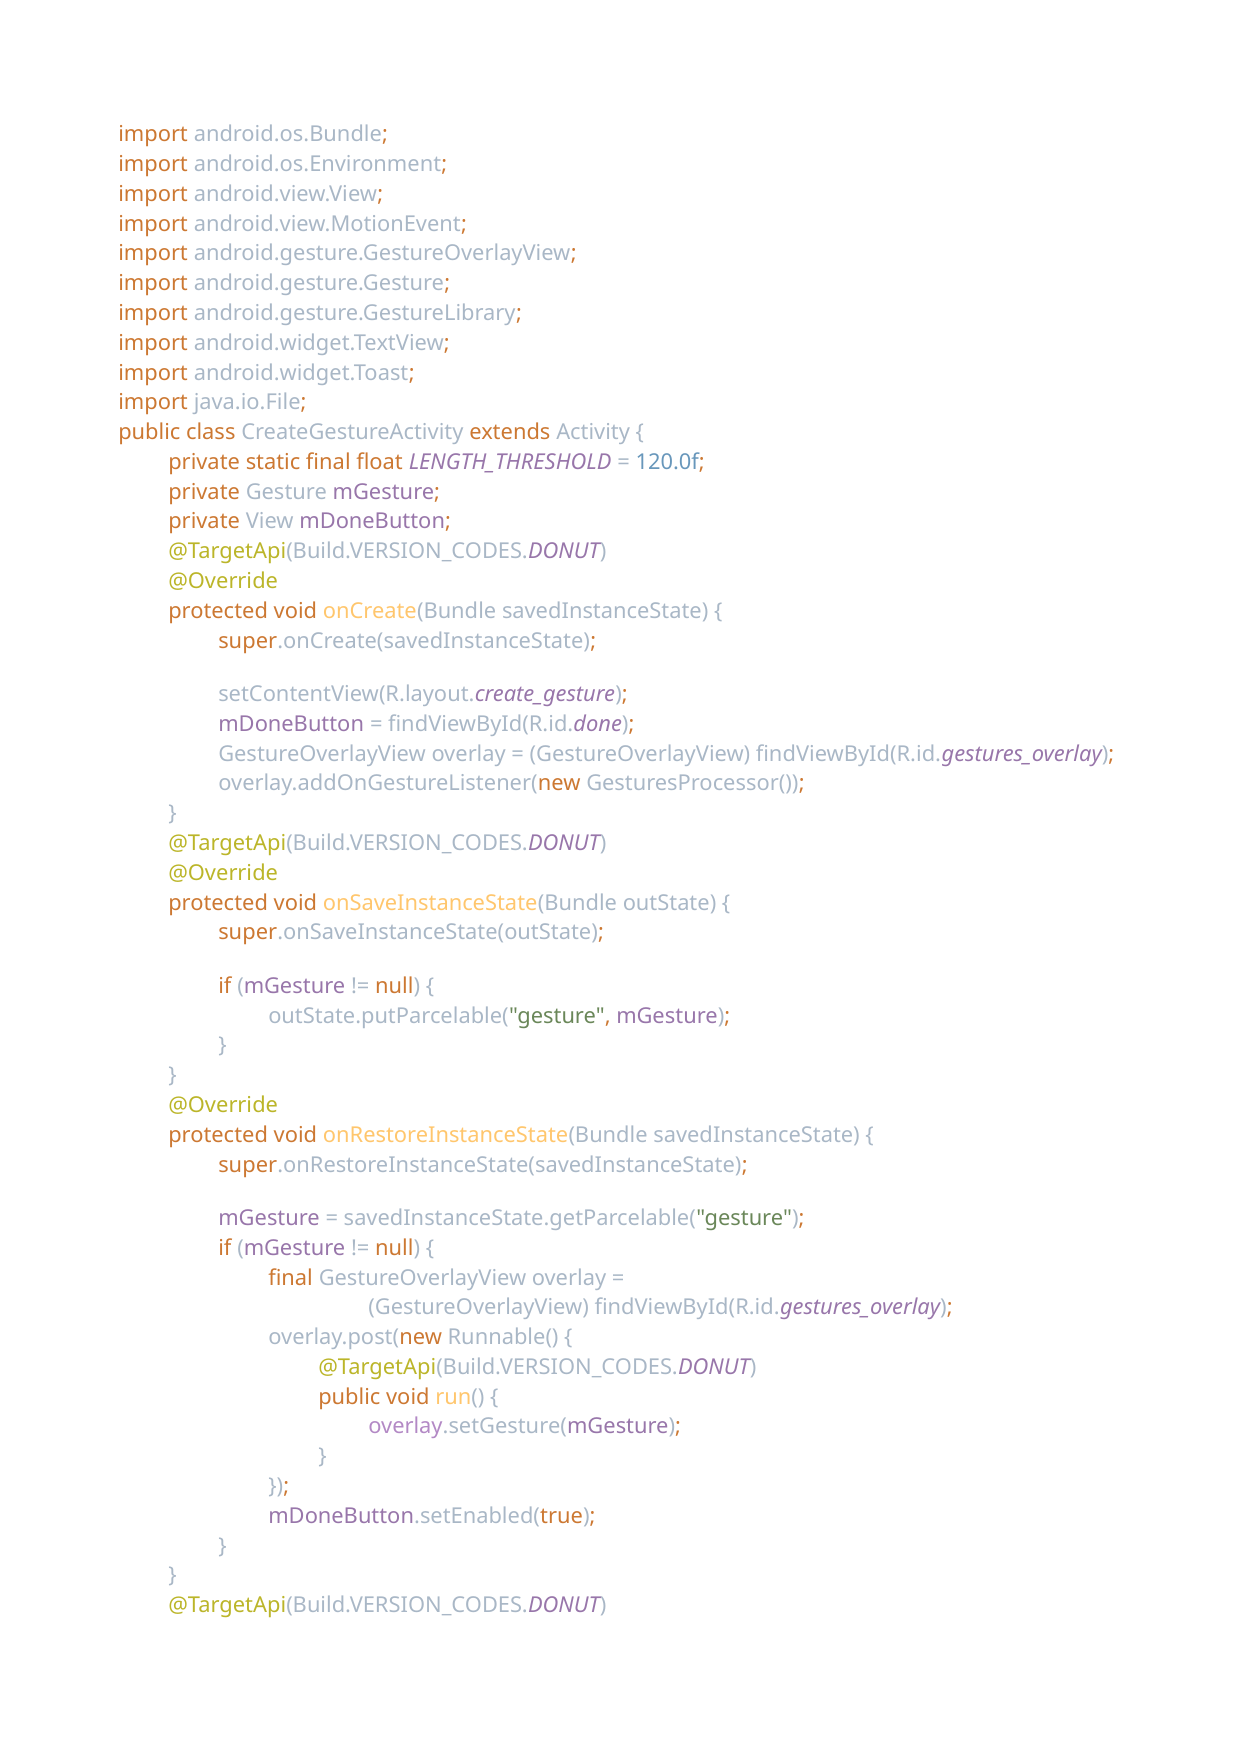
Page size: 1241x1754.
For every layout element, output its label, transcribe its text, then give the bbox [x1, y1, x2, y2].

text if (mGesture != null) { [118, 1232, 1122, 1262]
text super.onCreate(savedInstanceState); [118, 624, 1122, 654]
text } [118, 1559, 1122, 1589]
text public class CreateGestureActivity extends Activity { [118, 416, 1122, 446]
text overlay.post(new Runnable() { [118, 1321, 1122, 1351]
text } [118, 1440, 1122, 1470]
text GestureOverlayView overlay = (GestureOverlayView) findViewById(R.id.gestures_overlay); [118, 738, 1122, 767]
text import android.view.MotionEvent; [118, 207, 1122, 237]
text } [118, 1059, 1122, 1089]
text import android.view.View; [118, 178, 1122, 207]
text super.onRestoreInstanceState(savedInstanceState); [118, 1148, 1122, 1178]
text outState.putParcelable("gesture", mGesture); [118, 999, 1122, 1029]
text @TargetApi(Build.VERSION_CODES.DONUT) [118, 535, 1122, 565]
text import android.gesture.GestureOverlayView; [118, 237, 1122, 267]
text @Override [118, 1089, 1122, 1119]
text private View mDoneButton; [118, 505, 1122, 535]
text mDoneButton = findViewById(R.id.done); [118, 708, 1122, 738]
text protected void onRestoreInstanceState(Bundle savedInstanceState) { [118, 1119, 1122, 1148]
text import android.gesture.Gesture; [118, 267, 1122, 297]
text import java.io.File; [118, 386, 1122, 416]
text protected void onSaveInstanceState(Bundle outState) { [118, 887, 1122, 916]
text @Override [118, 565, 1122, 595]
text @TargetApi(Build.VERSION_CODES.DONUT) [118, 1589, 1122, 1619]
text mGesture = savedInstanceState.getParcelable("gesture"); [118, 1202, 1122, 1232]
text private Gesture mGesture; [118, 476, 1122, 505]
text mDoneButton.setEnabled(true); [118, 1500, 1122, 1530]
text import android.os.Bundle; [118, 118, 1122, 148]
text } [118, 1530, 1122, 1559]
text }); [118, 1470, 1122, 1500]
text if (mGesture != null) { [118, 970, 1122, 999]
text setContentView(R.layout.create_gesture); [118, 678, 1122, 708]
text final GestureOverlayView overlay = [118, 1262, 1122, 1291]
text private static final float LENGTH_THRESHOLD = 120.0f; [118, 446, 1122, 476]
text import android.widget.TextView; [118, 327, 1122, 356]
text (GestureOverlayView) findViewById(R.id.gestures_overlay); [118, 1291, 1122, 1321]
text } [118, 1029, 1122, 1059]
text public void run() { [118, 1381, 1122, 1411]
text @TargetApi(Build.VERSION_CODES.DONUT) [118, 1351, 1122, 1381]
text overlay.addOnGestureListener(new GesturesProcessor()); [118, 767, 1122, 797]
text import android.gesture.GestureLibrary; [118, 297, 1122, 327]
text } [118, 797, 1122, 827]
text import android.os.Environment; [118, 148, 1122, 178]
text import android.widget.Toast; [118, 356, 1122, 386]
text overlay.setGesture(mGesture); [118, 1411, 1122, 1440]
text protected void onCreate(Bundle savedInstanceState) { [118, 595, 1122, 624]
text @Override [118, 857, 1122, 887]
text super.onSaveInstanceState(outState); [118, 916, 1122, 946]
text @TargetApi(Build.VERSION_CODES.DONUT) [118, 827, 1122, 857]
